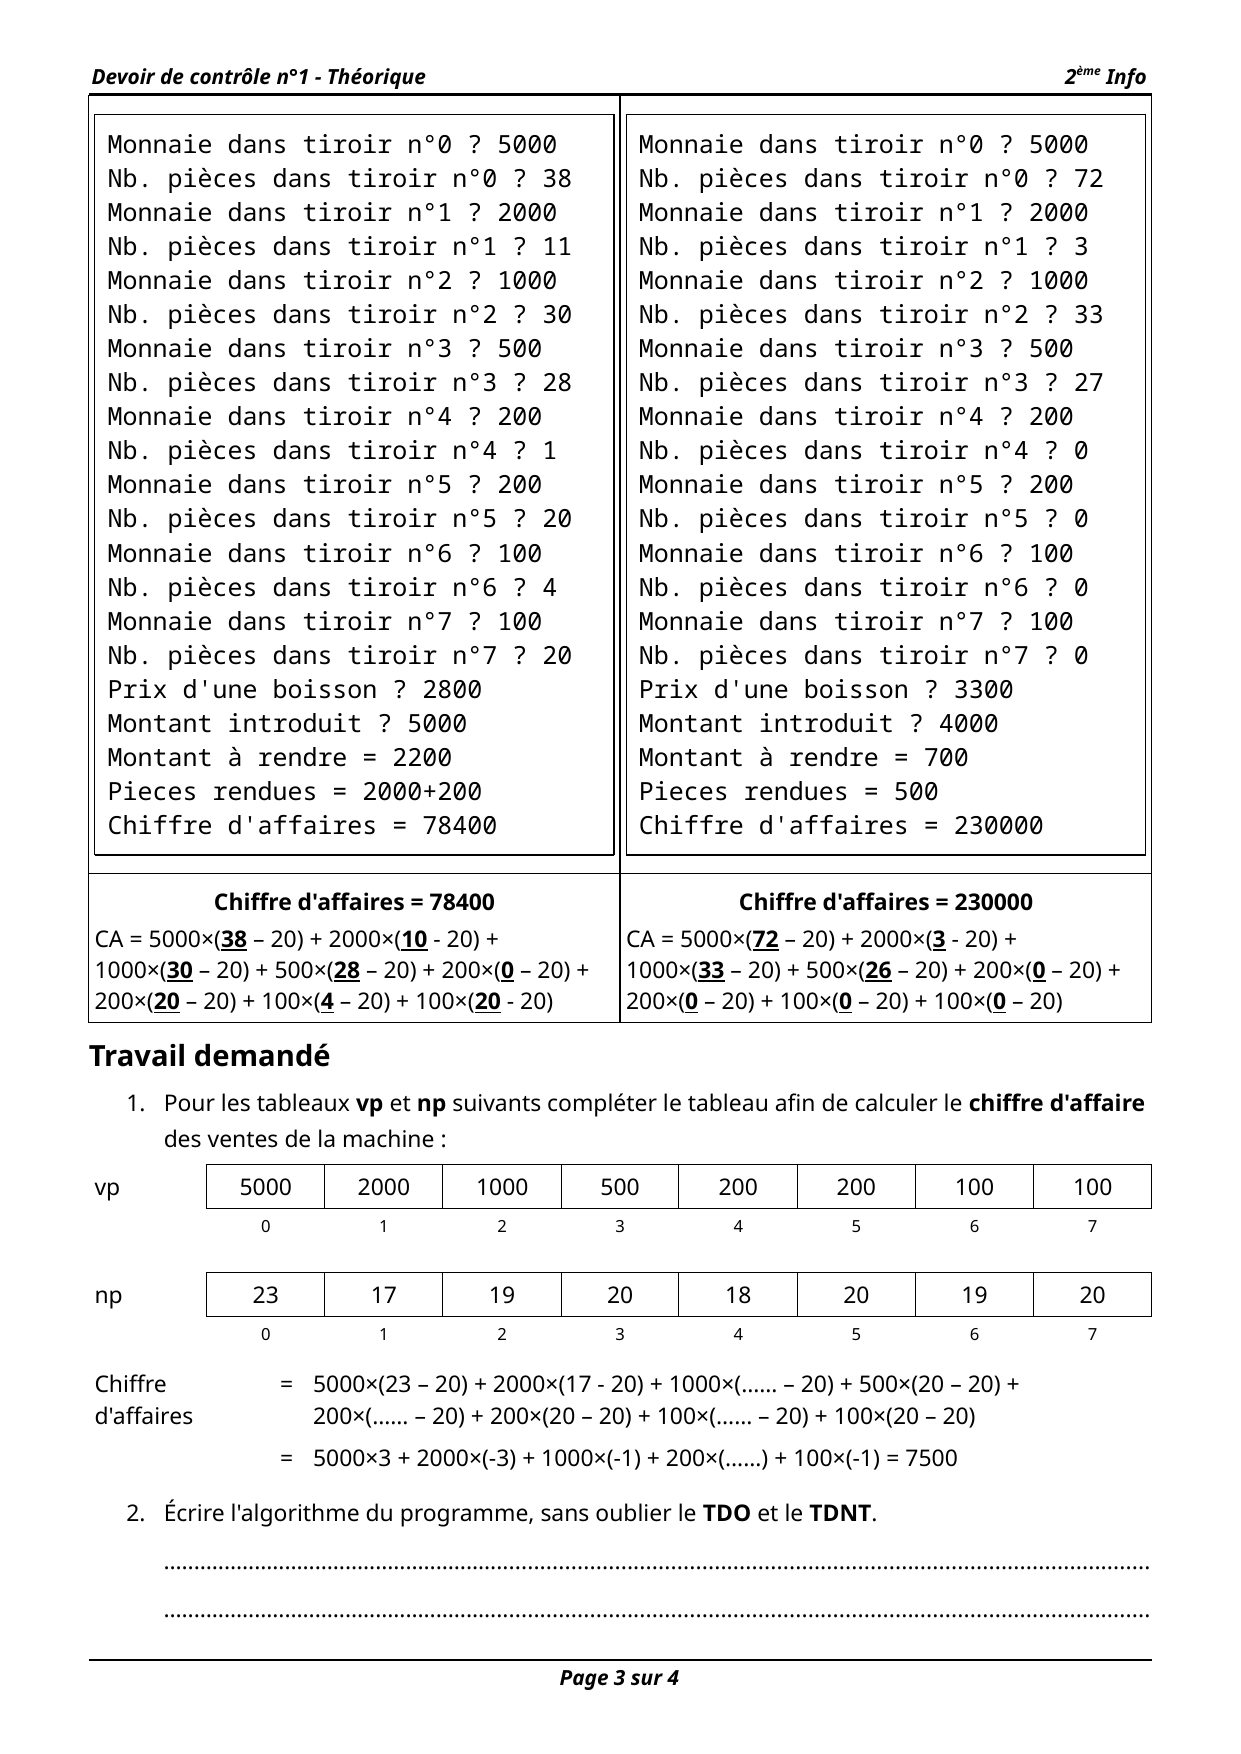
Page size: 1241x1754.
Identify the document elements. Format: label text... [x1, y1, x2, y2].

table_cell [915, 1243, 1033, 1272]
table_cell [325, 1243, 443, 1272]
table_cell 20 [562, 1273, 678, 1316]
table_cell 23 [207, 1273, 324, 1316]
table_cell 7 [1033, 1209, 1152, 1243]
table_cell 17 [325, 1273, 442, 1316]
table_cell Chiffre d'affaires = 78400 CA = 5000×(38 – 20) + 2000×(10 - 20) + 1000×(30 – 20) + 500×(28 – 20) + 200×(0 – 20) + 200×(20 – 20) + 100×(4 – 20) + 100×(20 - 20) [89, 874, 619, 1022]
table_cell 19 [443, 1273, 561, 1316]
list Écrire l'algorithme du programme, sans oublier le TDO et le TDNT. [126, 1497, 1152, 1528]
table_header Chiffre d'affaires [89, 1363, 274, 1437]
table_cell 3 [561, 1209, 679, 1243]
table_cell 4 [679, 1209, 797, 1243]
table_cell 2 [443, 1317, 561, 1351]
table_cell Monnaie dans tiroir n°0 ? 5000 Nb. pièces dans tiroir n°0 ? 38 Monnaie dans tiroir n°1 ? 2000 Nb. pièces dans tiroir n°1 ? 11 Monnaie dans tiroir n°2 ? 1000 Nb. pièces dans tiroir n°2 ? 30 Monnaie dans tiroir n°3 ? 500 Nb. pièces dans tiroir n°3 ? 28 Monnaie dans tiroir n°4 ? 200 Nb. pièces dans tiroir n°4 ? 1 Monnaie dans tiroir n°5 ? 200 Nb. pièces dans tiroir n°5 ? 20 Monnaie dans tiroir n°6 ? 100 Nb. pièces dans tiroir n°6 ? 4 Monnaie dans tiroir n°7 ? 100 Nb. pièces dans tiroir n°7 ? 20 Prix d'une boisson ? 2800 Montant introduit ? 5000 Montant à rendre = 2200 Pieces rendues = 2000+200 Chiffre d'affaires = 78400 [89, 96, 619, 873]
table_cell 5 [797, 1317, 915, 1351]
table_cell 0 [206, 1317, 324, 1351]
table_cell 0 [206, 1209, 324, 1243]
table_cell [89, 1437, 274, 1479]
table_cell 1 [325, 1209, 443, 1243]
table_header 1000 [443, 1165, 561, 1208]
table_cell 5000×3 + 2000×(-3) + 1000×(-1) + 200×(……) + 100×(-1) = 7500 [307, 1437, 1152, 1479]
table_cell 7 [1033, 1317, 1152, 1351]
list Pour les tableaux vp et np suivants compléter le tableau afin de calculer le chiffre d'affaire des ventes de la machine : [126, 1087, 1152, 1154]
table_header vp [89, 1164, 206, 1208]
table_cell [89, 1243, 206, 1272]
table_cell 20 [1034, 1273, 1151, 1316]
subtitle Travail demandé [88, 1035, 1152, 1075]
table_cell [797, 1243, 915, 1272]
table_header 100 [1034, 1165, 1151, 1208]
table_cell [206, 1243, 324, 1272]
table_cell [1033, 1243, 1152, 1272]
table_cell 4 [679, 1317, 797, 1351]
table_header 500 [562, 1165, 678, 1208]
table_cell Monnaie dans tiroir n°0 ? 5000 Nb. pièces dans tiroir n°0 ? 72 Monnaie dans tiroir n°1 ? 2000 Nb. pièces dans tiroir n°1 ? 3 Monnaie dans tiroir n°2 ? 1000 Nb. pièces dans tiroir n°2 ? 33 Monnaie dans tiroir n°3 ? 500 Nb. pièces dans tiroir n°3 ? 27 Monnaie dans tiroir n°4 ? 200 Nb. pièces dans tiroir n°4 ? 0 Monnaie dans tiroir n°5 ? 200 Nb. pièces dans tiroir n°5 ? 0 Monnaie dans tiroir n°6 ? 100 Nb. pièces dans tiroir n°6 ? 0 Monnaie dans tiroir n°7 ? 100 Nb. pièces dans tiroir n°7 ? 0 Prix d'une boisson ? 3300 Montant introduit ? 4000 Montant à rendre = 700 Pieces rendues = 500 Chiffre d'affaires = 230000 [621, 96, 1151, 873]
table_cell [89, 1316, 206, 1351]
table_cell [679, 1243, 797, 1272]
table_header 5000 [207, 1165, 324, 1208]
table_cell 1 [325, 1317, 443, 1351]
table_cell 6 [915, 1317, 1033, 1351]
table_cell [89, 1208, 206, 1243]
table_cell [561, 1243, 679, 1272]
table_cell 20 [798, 1273, 915, 1316]
table_header 2000 [325, 1165, 442, 1208]
table_cell 18 [679, 1273, 797, 1316]
table_header = [274, 1363, 307, 1437]
table_header 5000×(23 – 20) + 2000×(17 - 20) + 1000×(…… – 20) + 500×(20 – 20) + 200×(…… – 20) + 200×(20 – 20) + 100×(…… – 20) + 100×(20 – 20) [307, 1363, 1152, 1437]
table_cell 2 [443, 1209, 561, 1243]
table_header 100 [916, 1165, 1033, 1208]
table_cell 5 [797, 1209, 915, 1243]
table_cell Chiffre d'affaires = 230000 CA = 5000×(72 – 20) + 2000×(3 - 20) + 1000×(33 – 20) + 500×(26 – 20) + 200×(0 – 20) + 200×(0 – 20) + 100×(0 – 20) + 100×(0 – 20) [621, 874, 1151, 1022]
table_cell np [89, 1272, 206, 1316]
table_cell [443, 1243, 561, 1272]
table_header 200 [798, 1165, 915, 1208]
table_cell = [274, 1437, 307, 1479]
table_cell 19 [916, 1273, 1033, 1316]
table_header 200 [679, 1165, 797, 1208]
table_cell 6 [915, 1209, 1033, 1243]
table_cell 3 [561, 1317, 679, 1351]
